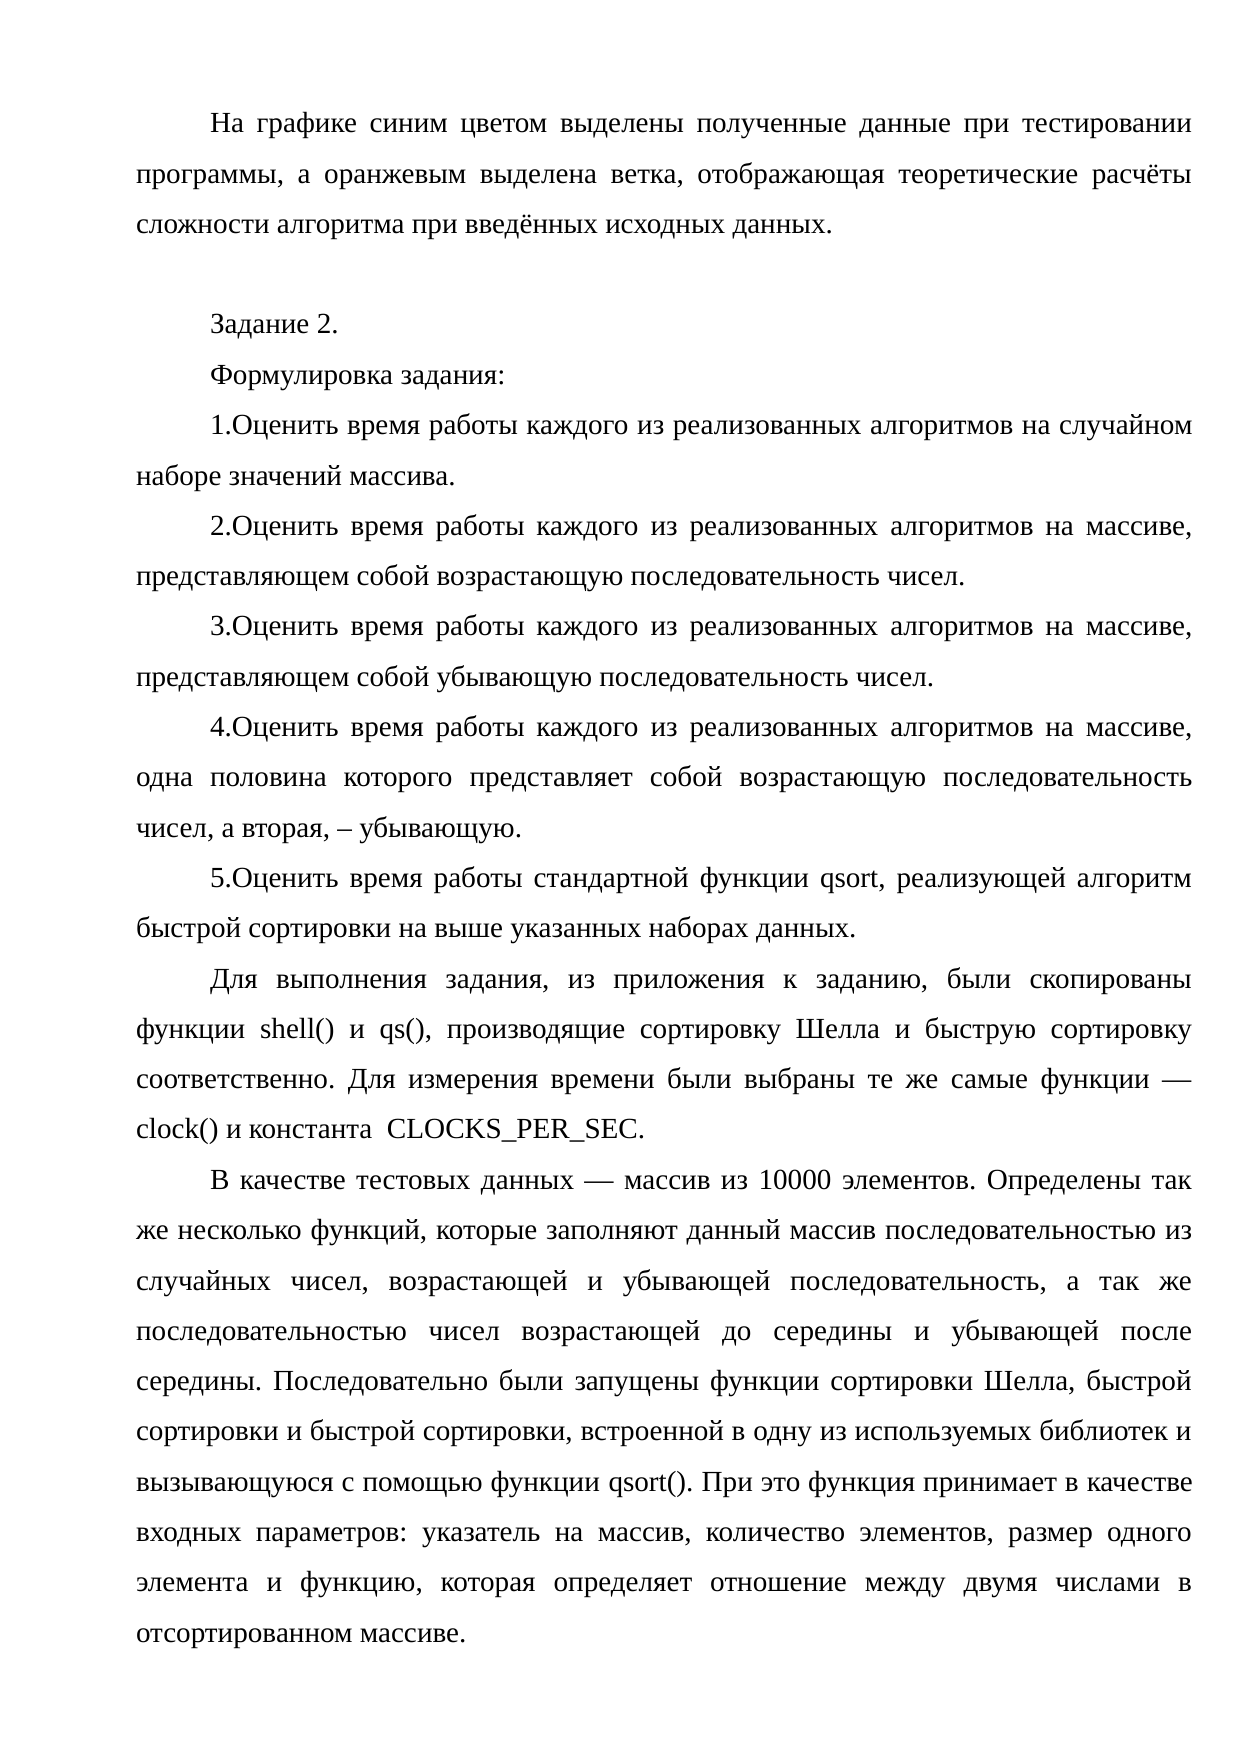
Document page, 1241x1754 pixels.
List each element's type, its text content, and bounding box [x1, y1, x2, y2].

text Задание 2. [136, 307, 1193, 340]
text 2.Оценить время работы каждого из реализованных алгоритмов на массиве, представляющем собой возрастающую последовательность чисел. [136, 508, 1193, 592]
text 4.Оценить время работы каждого из реализованных алгоритмов на массиве, одна половина которого представляет собой возрастающую последовательность чисел, а вторая, – убывающую. [136, 709, 1193, 843]
text Для выполнения задания, из приложения к заданию, были скопированы функции shell() и qs(), производящие сортировку Шелла и быструю сортировку соответственно. Для измерения времени были выбраны те же самые функции — clock() и константа CLOCKS_PER_SEC. [136, 961, 1193, 1145]
text Формулировка задания: [136, 357, 1193, 391]
text 3.Оценить время работы каждого из реализованных алгоритмов на массиве, представляющем собой убывающую последовательность чисел. [136, 608, 1193, 692]
text На графике синим цветом выделены полученные данные при тестировании программы, а оранжевым выделена ветка, отображающая теоретические расчёты сложности алгоритма при введённых исходных данных. [136, 105, 1193, 239]
text 5.Оценить время работы стандартной функции qsort, реализующей алгоритм быстрой сортировки на выше указанных наборах данных. [136, 860, 1193, 944]
text 1.Оценить время работы каждого из реализованных алгоритмов на случайном наборе значений массива. [136, 407, 1193, 491]
text В качестве тестовых данных — массив из 10000 элементов. Определены так же несколько функций, которые заполняют данный массив последовательностью из случайных чисел, возрастающей и убывающей последовательность, а так же последовательностью чисел возрастающей до середины и убывающей после середины. Последовательно были запущены функции сортировки Шелла, быстрой сортировки и быстрой сортировки, встроенной в одну из используемых библиотек и вызывающуюся с помощью функции qsort(). При это функция принимает в качестве входных параметров: указатель на массив, количество элементов, размер одного элемента и функцию, которая определяет отношение между двумя числами в отсортированном массиве. [136, 1162, 1193, 1648]
